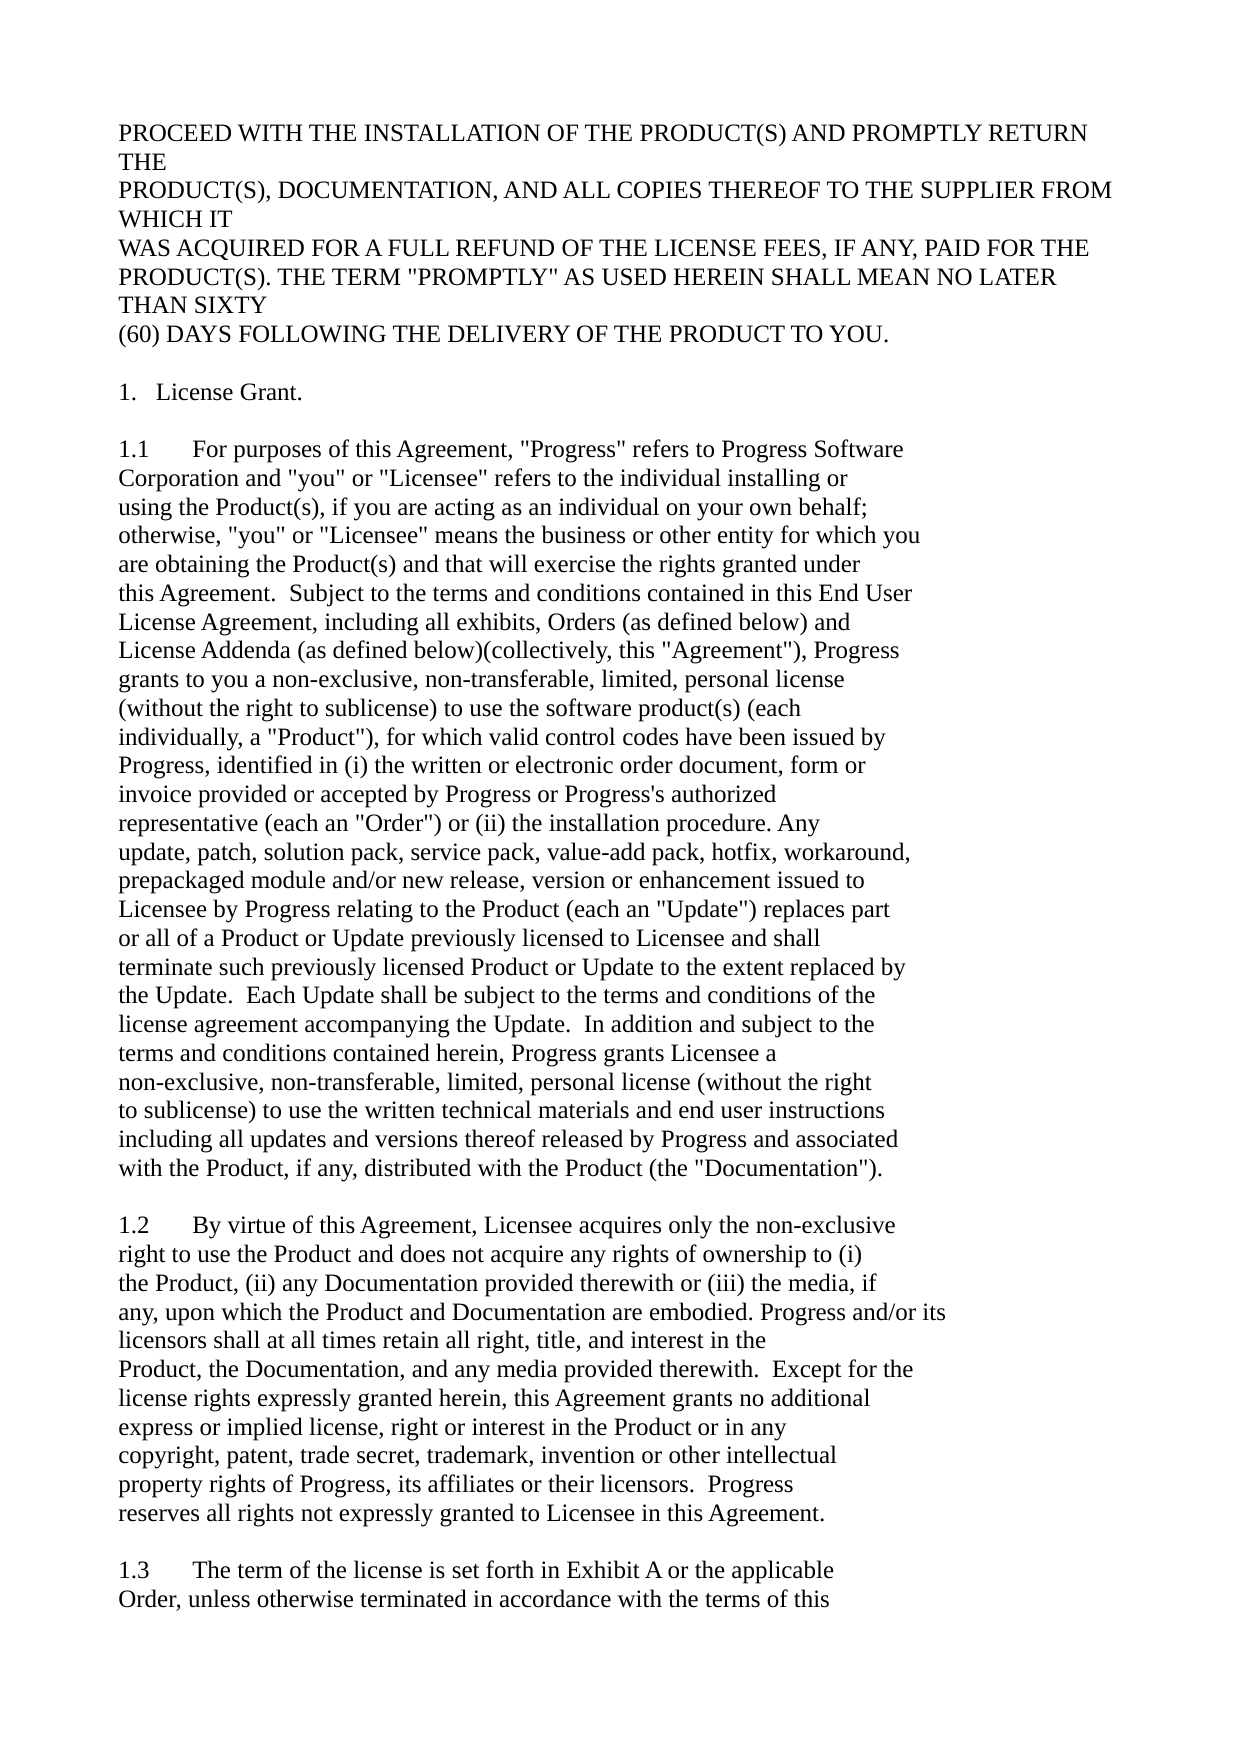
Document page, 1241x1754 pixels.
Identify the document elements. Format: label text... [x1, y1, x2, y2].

text 1. License Grant. [118, 377, 1122, 406]
text update, patch, solution pack, service pack, value-add pack, hotfix, workaround, [118, 837, 1122, 866]
text License Addenda (as defined below)(collectively, this "Agreement"), Progress [118, 636, 1122, 664]
text reserves all rights not expressly granted to Licensee in this Agreement. [118, 1498, 1122, 1527]
text prepackaged module and/or new release, version or enhancement issued to [118, 866, 1122, 894]
text 1.2 By virtue of this Agreement, Licensee acquires only the non-exclusive [118, 1211, 1122, 1239]
text this Agreement. Subject to the terms and conditions contained in this End User [118, 578, 1122, 607]
text representative (each an "Order") or (ii) the installation procedure. Any [118, 808, 1122, 837]
text Product, the Documentation, and any media provided therewith. Except for the [118, 1354, 1122, 1383]
text including all updates and versions thereof released by Progress and associated [118, 1124, 1122, 1153]
text license agreement accompanying the Update. In addition and subject to the [118, 1009, 1122, 1038]
text property rights of Progress, its affiliates or their licensors. Progress [118, 1469, 1122, 1498]
text are obtaining the Product(s) and that will exercise the rights granted under [118, 549, 1122, 578]
text express or implied license, right or interest in the Product or in any [118, 1412, 1122, 1441]
text grants to you a non-exclusive, non-transferable, limited, personal license [118, 664, 1122, 693]
text Licensee by Progress relating to the Product (each an "Update") replaces part [118, 894, 1122, 923]
text right to use the Product and does not acquire any rights of ownership to (i) [118, 1239, 1122, 1268]
text PRODUCT(S). THE TERM "PROMPTLY" AS USED HEREIN SHALL MEAN NO LATER THAN SIXTY [118, 262, 1122, 319]
text Order, unless otherwise terminated in accordance with the terms of this [118, 1584, 1122, 1613]
text PRODUCT(S), DOCUMENTATION, AND ALL COPIES THEREOF TO THE SUPPLIER FROM WHICH IT [118, 176, 1122, 233]
text or all of a Product or Update previously licensed to Licensee and shall [118, 923, 1122, 952]
text to sublicense) to use the written technical materials and end user instructions [118, 1096, 1122, 1124]
text license rights expressly granted herein, this Agreement grants no additional [118, 1383, 1122, 1412]
text using the Product(s), if you are acting as an individual on your own behalf; [118, 492, 1122, 521]
text Progress, identified in (i) the written or electronic order document, form or [118, 751, 1122, 779]
text the Update. Each Update shall be subject to the terms and conditions of the [118, 981, 1122, 1009]
text with the Product, if any, distributed with the Product (the "Documentation"). [118, 1153, 1122, 1182]
text Corporation and "you" or "Licensee" refers to the individual installing or [118, 463, 1122, 492]
text terminate such previously licensed Product or Update to the extent replaced by [118, 952, 1122, 981]
text 1.1 For purposes of this Agreement, "Progress" refers to Progress Software [118, 434, 1122, 463]
text invoice provided or accepted by Progress or Progress's authorized [118, 779, 1122, 808]
text individually, a "Product"), for which valid control codes have been issued by [118, 722, 1122, 751]
text WAS ACQUIRED FOR A FULL REFUND OF THE LICENSE FEES, IF ANY, PAID FOR THE [118, 233, 1122, 262]
text the Product, (ii) any Documentation provided therewith or (iii) the media, if [118, 1268, 1122, 1297]
text otherwise, "you" or "Licensee" means the business or other entity for which you [118, 521, 1122, 549]
text non-exclusive, non-transferable, limited, personal license (without the right [118, 1067, 1122, 1096]
text PROCEED WITH THE INSTALLATION OF THE PRODUCT(S) AND PROMPTLY RETURN THE [118, 118, 1122, 176]
text 1.3 The term of the license is set forth in Exhibit A or the applicable [118, 1556, 1122, 1584]
text copyright, patent, trade secret, trademark, invention or other intellectual [118, 1441, 1122, 1469]
text terms and conditions contained herein, Progress grants Licensee a [118, 1038, 1122, 1067]
text any, upon which the Product and Documentation are embodied. Progress and/or its [118, 1297, 1122, 1326]
text licensors shall at all times retain all right, title, and interest in the [118, 1326, 1122, 1354]
text License Agreement, including all exhibits, Orders (as defined below) and [118, 607, 1122, 636]
text (without the right to sublicense) to use the software product(s) (each [118, 693, 1122, 722]
text (60) DAYS FOLLOWING THE DELIVERY OF THE PRODUCT TO YOU. [118, 319, 1122, 348]
